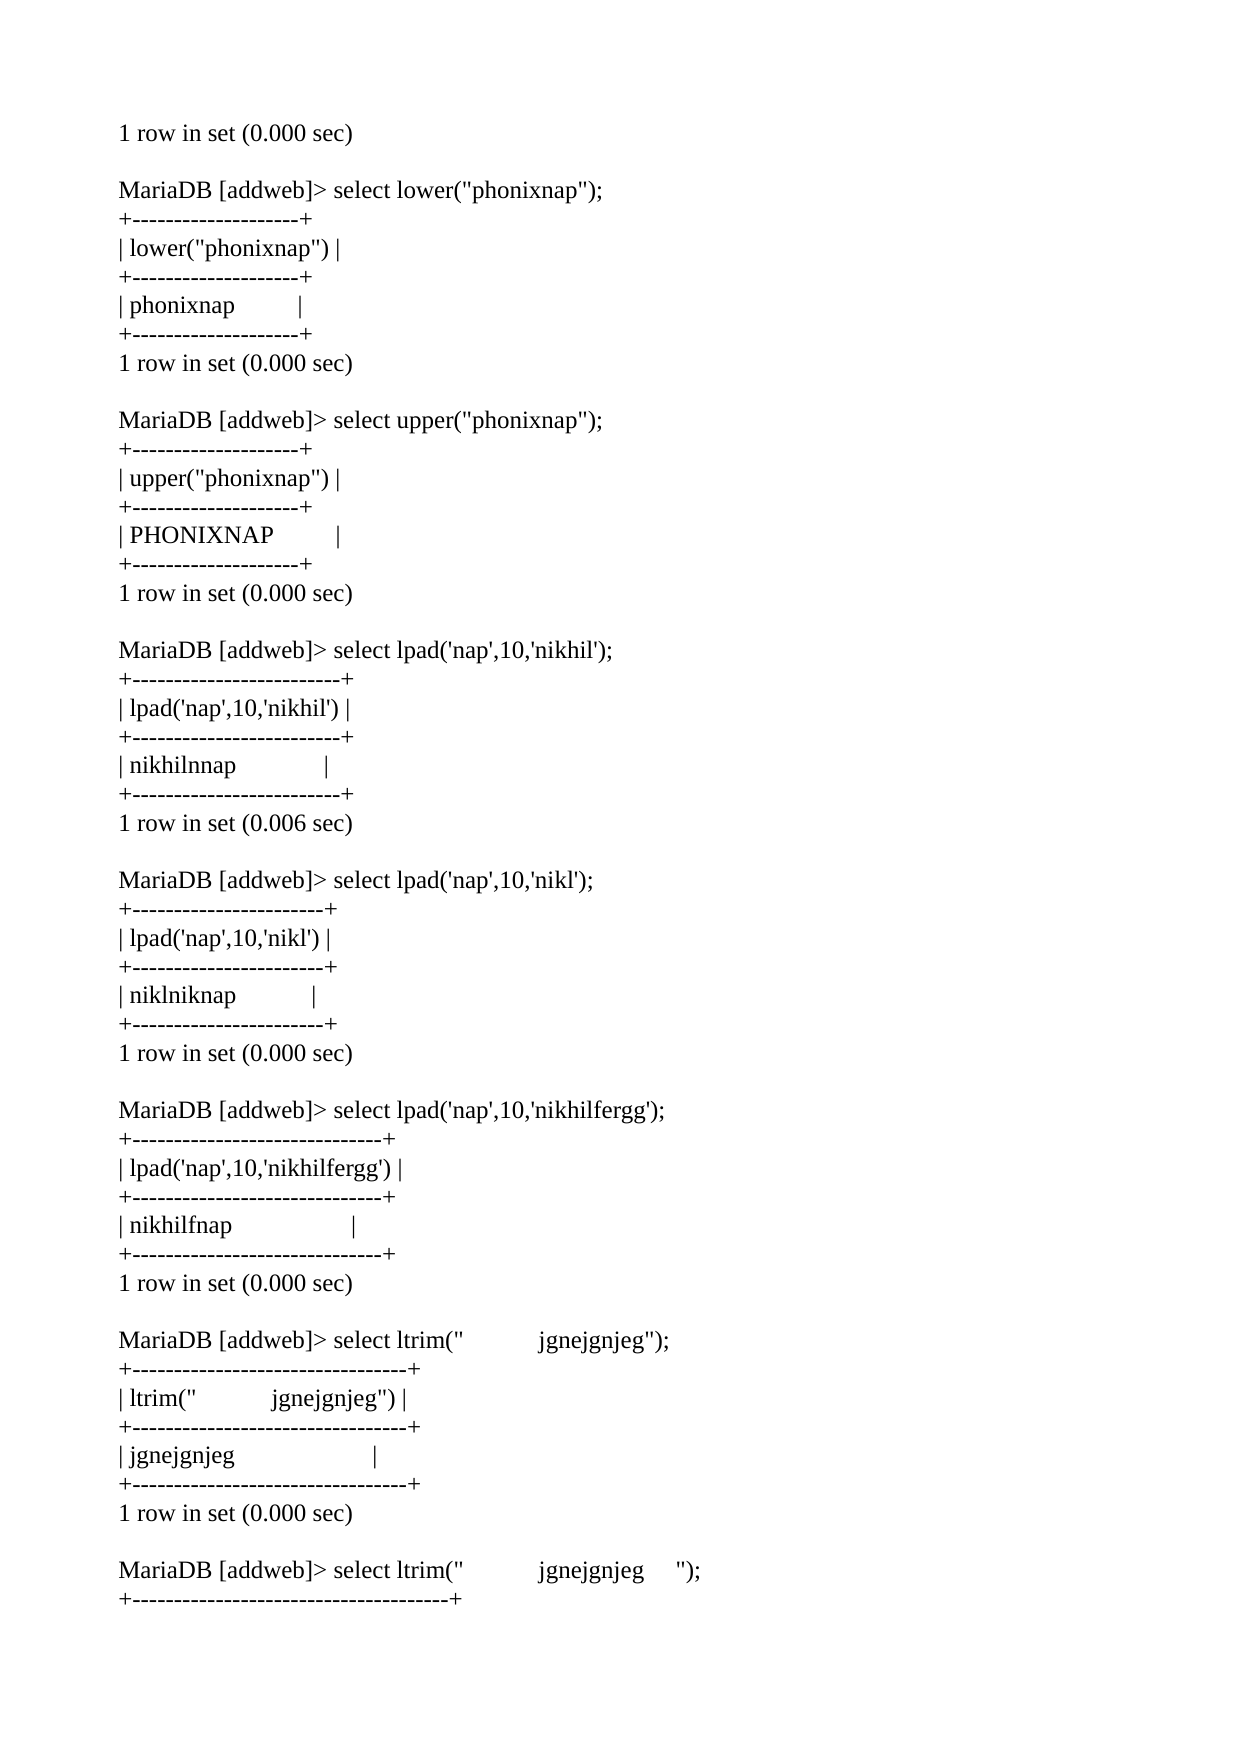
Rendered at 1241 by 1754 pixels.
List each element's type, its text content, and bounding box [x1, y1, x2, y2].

text 1 row in set (0.000 sec) [118, 118, 1122, 147]
text | lower("phonixnap") | [118, 233, 1122, 262]
text 1 row in set (0.006 sec) [118, 808, 1122, 837]
text MariaDB [addweb]> select lower("phonixnap"); [118, 176, 1122, 204]
text 1 row in set (0.000 sec) [118, 1498, 1122, 1527]
text +------------------------------+ [118, 1239, 1122, 1268]
text | PHONIXNAP | [118, 521, 1122, 549]
text | lpad('nap',10,'nikl') | [118, 923, 1122, 952]
text +-------------------------+ [118, 779, 1122, 808]
text +-----------------------+ [118, 952, 1122, 981]
text +--------------------+ [118, 262, 1122, 291]
text MariaDB [addweb]> select ltrim(" jgnejgnjeg"); [118, 1326, 1122, 1354]
text | phonixnap | [118, 291, 1122, 319]
text | lpad('nap',10,'nikhilfergg') | [118, 1153, 1122, 1182]
text 1 row in set (0.000 sec) [118, 578, 1122, 607]
text +-----------------------+ [118, 1009, 1122, 1038]
text +-------------------------+ [118, 664, 1122, 693]
text | upper("phonixnap") | [118, 463, 1122, 492]
text +---------------------------------+ [118, 1469, 1122, 1498]
text +--------------------+ [118, 434, 1122, 463]
text MariaDB [addweb]> select ltrim(" jgnejgnjeg "); [118, 1556, 1122, 1584]
text | nikhilfnap | [118, 1211, 1122, 1239]
text 1 row in set (0.000 sec) [118, 1038, 1122, 1067]
text +------------------------------+ [118, 1124, 1122, 1153]
text +-------------------------+ [118, 722, 1122, 751]
text | ltrim(" jgnejgnjeg") | [118, 1383, 1122, 1412]
text 1 row in set (0.000 sec) [118, 348, 1122, 377]
text +------------------------------+ [118, 1182, 1122, 1211]
text | jgnejgnjeg | [118, 1441, 1122, 1469]
text MariaDB [addweb]> select lpad('nap',10,'nikhil'); [118, 636, 1122, 664]
text +--------------------+ [118, 492, 1122, 521]
text +--------------------------------------+ [118, 1584, 1122, 1613]
text 1 row in set (0.000 sec) [118, 1268, 1122, 1297]
text +-----------------------+ [118, 894, 1122, 923]
text +--------------------+ [118, 319, 1122, 348]
text +--------------------+ [118, 549, 1122, 578]
text MariaDB [addweb]> select lpad('nap',10,'nikhilfergg'); [118, 1096, 1122, 1124]
text MariaDB [addweb]> select lpad('nap',10,'nikl'); [118, 866, 1122, 894]
text +---------------------------------+ [118, 1354, 1122, 1383]
text | lpad('nap',10,'nikhil') | [118, 693, 1122, 722]
text MariaDB [addweb]> select upper("phonixnap"); [118, 406, 1122, 434]
text +--------------------+ [118, 204, 1122, 233]
text | nikhilnnap | [118, 751, 1122, 779]
text +---------------------------------+ [118, 1412, 1122, 1441]
text | niklniknap | [118, 981, 1122, 1009]
